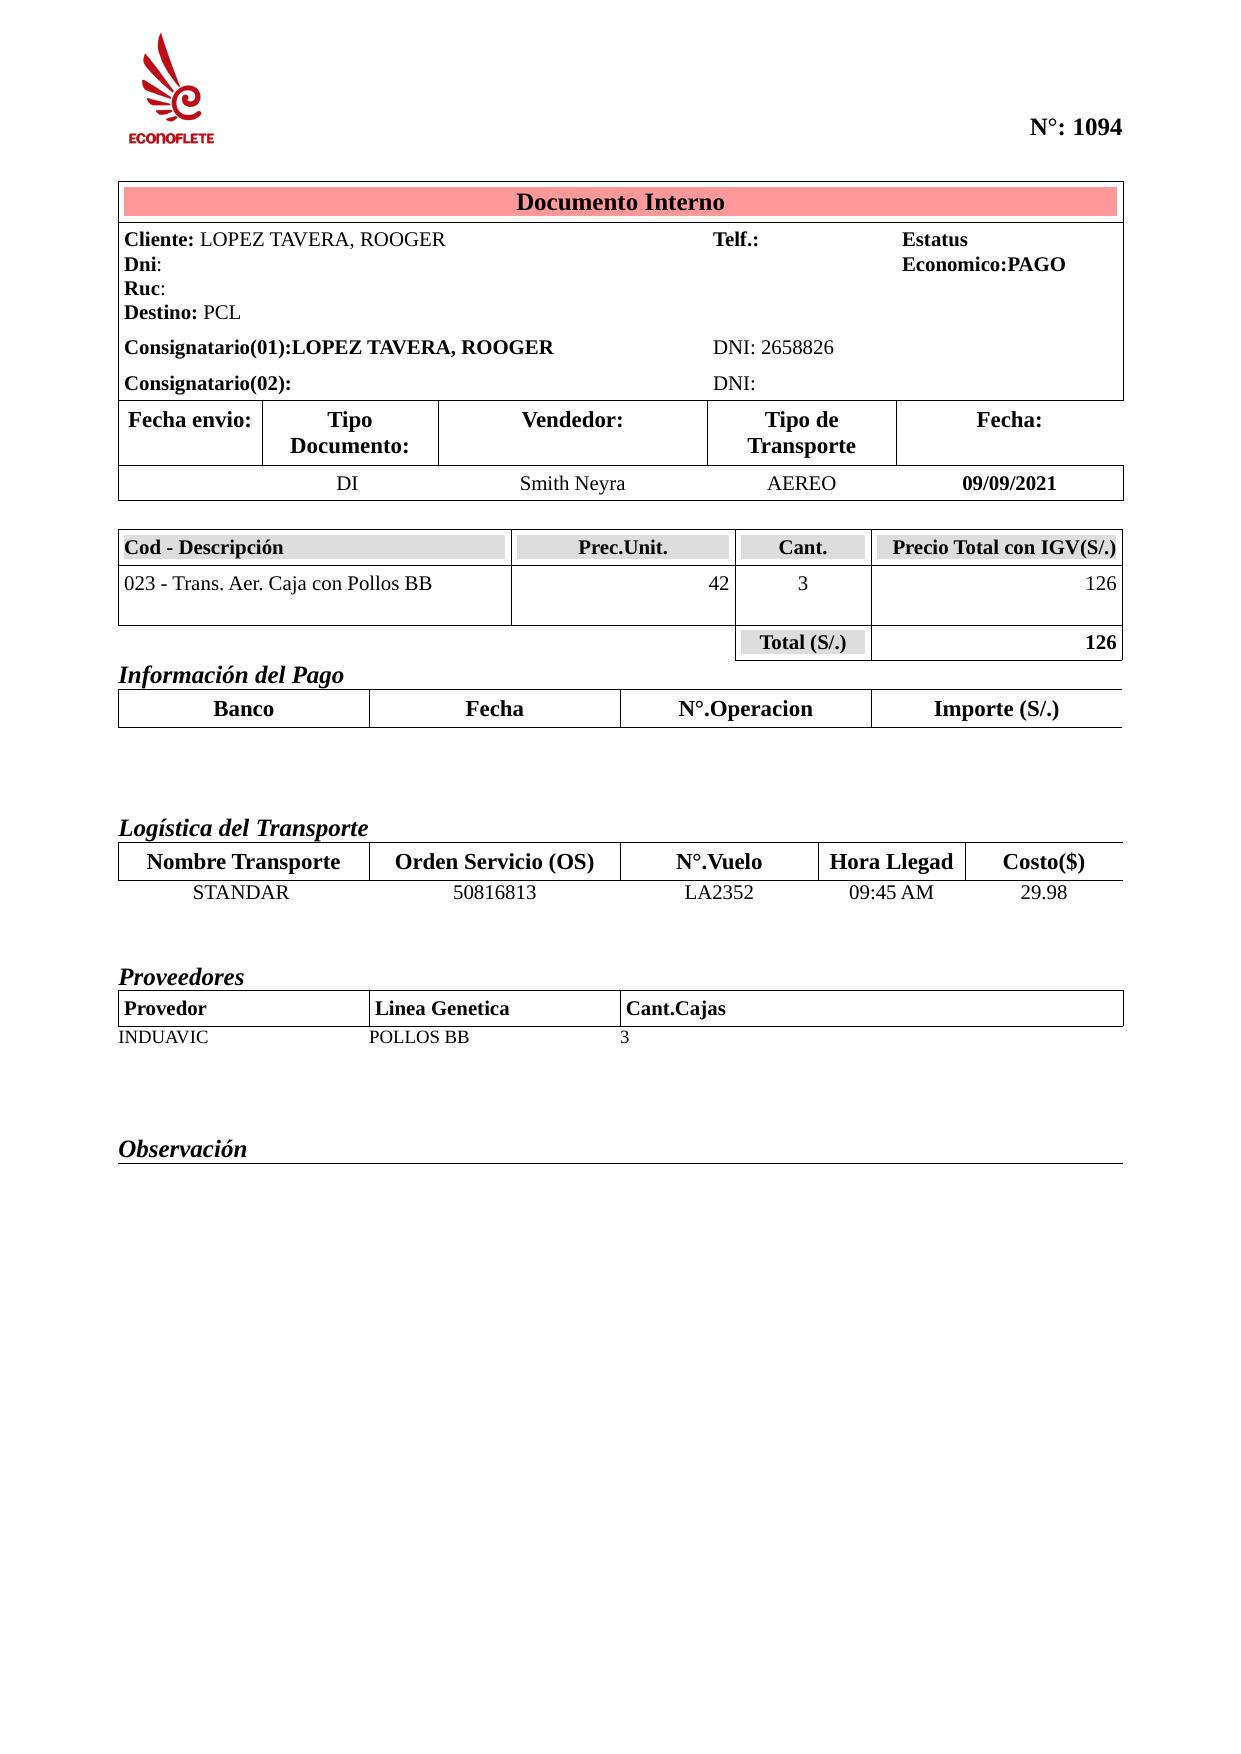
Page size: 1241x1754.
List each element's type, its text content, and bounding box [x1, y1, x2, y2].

table_cell [369, 904, 620, 933]
table_cell 3 [736, 566, 871, 624]
table_cell [369, 1091, 620, 1112]
table_cell [871, 728, 1122, 756]
table_header Banco [119, 690, 369, 727]
table_header Nombre Transporte [119, 843, 369, 880]
table_header Documento Interno [119, 182, 1123, 222]
table_cell Fecha envio: [119, 401, 262, 465]
table_cell [369, 1048, 620, 1069]
table_header Cod - Descripción [119, 530, 511, 565]
table_cell [118, 1112, 369, 1134]
table_cell 09/09/2021 [896, 466, 1123, 500]
table_header Fecha [370, 690, 620, 727]
table_header Importe (S/.) [872, 690, 1122, 727]
table_cell STANDAR [118, 881, 369, 904]
table_cell [118, 933, 369, 962]
table_cell Estatus Economico:PAGO [896, 223, 1123, 329]
table_cell [620, 1048, 1123, 1069]
table_cell [369, 1112, 620, 1134]
text Logística del Transporte [118, 813, 1122, 842]
table_cell [620, 1091, 1123, 1112]
table_cell [620, 728, 871, 756]
table_cell 42 [512, 566, 735, 624]
table_cell 023 - Trans. Aer. Caja con Pollos BB [119, 566, 511, 624]
table_cell [965, 904, 1123, 933]
table_cell INDUAVIC [118, 1027, 369, 1048]
table_cell [118, 785, 369, 813]
text Proveedores [118, 962, 1122, 990]
table_cell [369, 1069, 620, 1091]
table_cell [369, 728, 620, 756]
table_cell 29.98 [965, 881, 1123, 904]
table_cell Vendedor: [439, 401, 707, 465]
table_cell 126 [872, 566, 1122, 624]
table_cell [620, 785, 871, 813]
table_cell DNI: [707, 365, 1123, 400]
table_header Cant.Cajas [621, 991, 1123, 1026]
table_cell [118, 1048, 369, 1069]
table_header N°.Vuelo [621, 843, 818, 880]
table_cell [511, 626, 735, 660]
table_header Prec.Unit. [512, 530, 735, 565]
table_cell [118, 1069, 369, 1091]
table_cell [118, 626, 511, 660]
table_header Provedor [119, 991, 369, 1026]
table_cell [620, 904, 818, 933]
table_header Linea Genetica [370, 991, 620, 1026]
table_cell [818, 904, 965, 933]
table_cell [620, 1112, 1123, 1134]
table_cell 09:45 AM [818, 881, 965, 904]
table_cell [118, 904, 369, 933]
table_cell 126 [872, 626, 1122, 660]
table_cell AEREO [707, 466, 896, 500]
table_cell [620, 933, 818, 962]
table_cell [118, 756, 369, 784]
table_cell [871, 785, 1122, 813]
table_cell 3 [620, 1027, 1123, 1048]
table_header Precio Total con IGV(S/.) [872, 530, 1122, 565]
table_cell [369, 785, 620, 813]
table_cell POLLOS BB [369, 1027, 620, 1048]
table_cell Consignatario(02): [119, 365, 707, 400]
table_cell [620, 1069, 1123, 1091]
table_cell DNI: 2658826 [707, 329, 1123, 365]
table_cell Fecha: [897, 401, 1123, 465]
table_cell Tipo de Transporte [708, 401, 896, 465]
table_cell [119, 466, 262, 500]
table_cell 50816813 [369, 881, 620, 904]
picture [118, 32, 225, 144]
table_header [118, 1164, 1123, 1187]
table_cell [620, 756, 871, 784]
table_cell Tipo Documento: [263, 401, 438, 465]
table_cell Cliente: LOPEZ TAVERA, ROOGER Dni: Ruc: Destino: PCL [119, 223, 707, 329]
table_header Costo($) [966, 843, 1123, 880]
table_cell [965, 933, 1123, 962]
text Información del Pago [118, 660, 1122, 689]
table_cell [818, 933, 965, 962]
table_cell Consignatario(01):LOPEZ TAVERA, ROOGER [119, 329, 707, 365]
table_cell DI [262, 466, 438, 500]
table_header N°.Operacion [621, 690, 871, 727]
table_cell Smith Neyra [438, 466, 707, 500]
text Observación [118, 1134, 1122, 1163]
table_cell [118, 1091, 369, 1112]
table_header Orden Servicio (OS) [370, 843, 620, 880]
table_cell Telf.: [707, 223, 896, 329]
table_header Cant. [736, 530, 871, 565]
table_cell [369, 756, 620, 784]
table_cell [118, 728, 369, 756]
table_cell [871, 756, 1122, 784]
table_header Hora Llegad [819, 843, 965, 880]
table_cell LA2352 [620, 881, 818, 904]
table_cell Total (S/.) [736, 626, 871, 660]
table_cell [369, 933, 620, 962]
